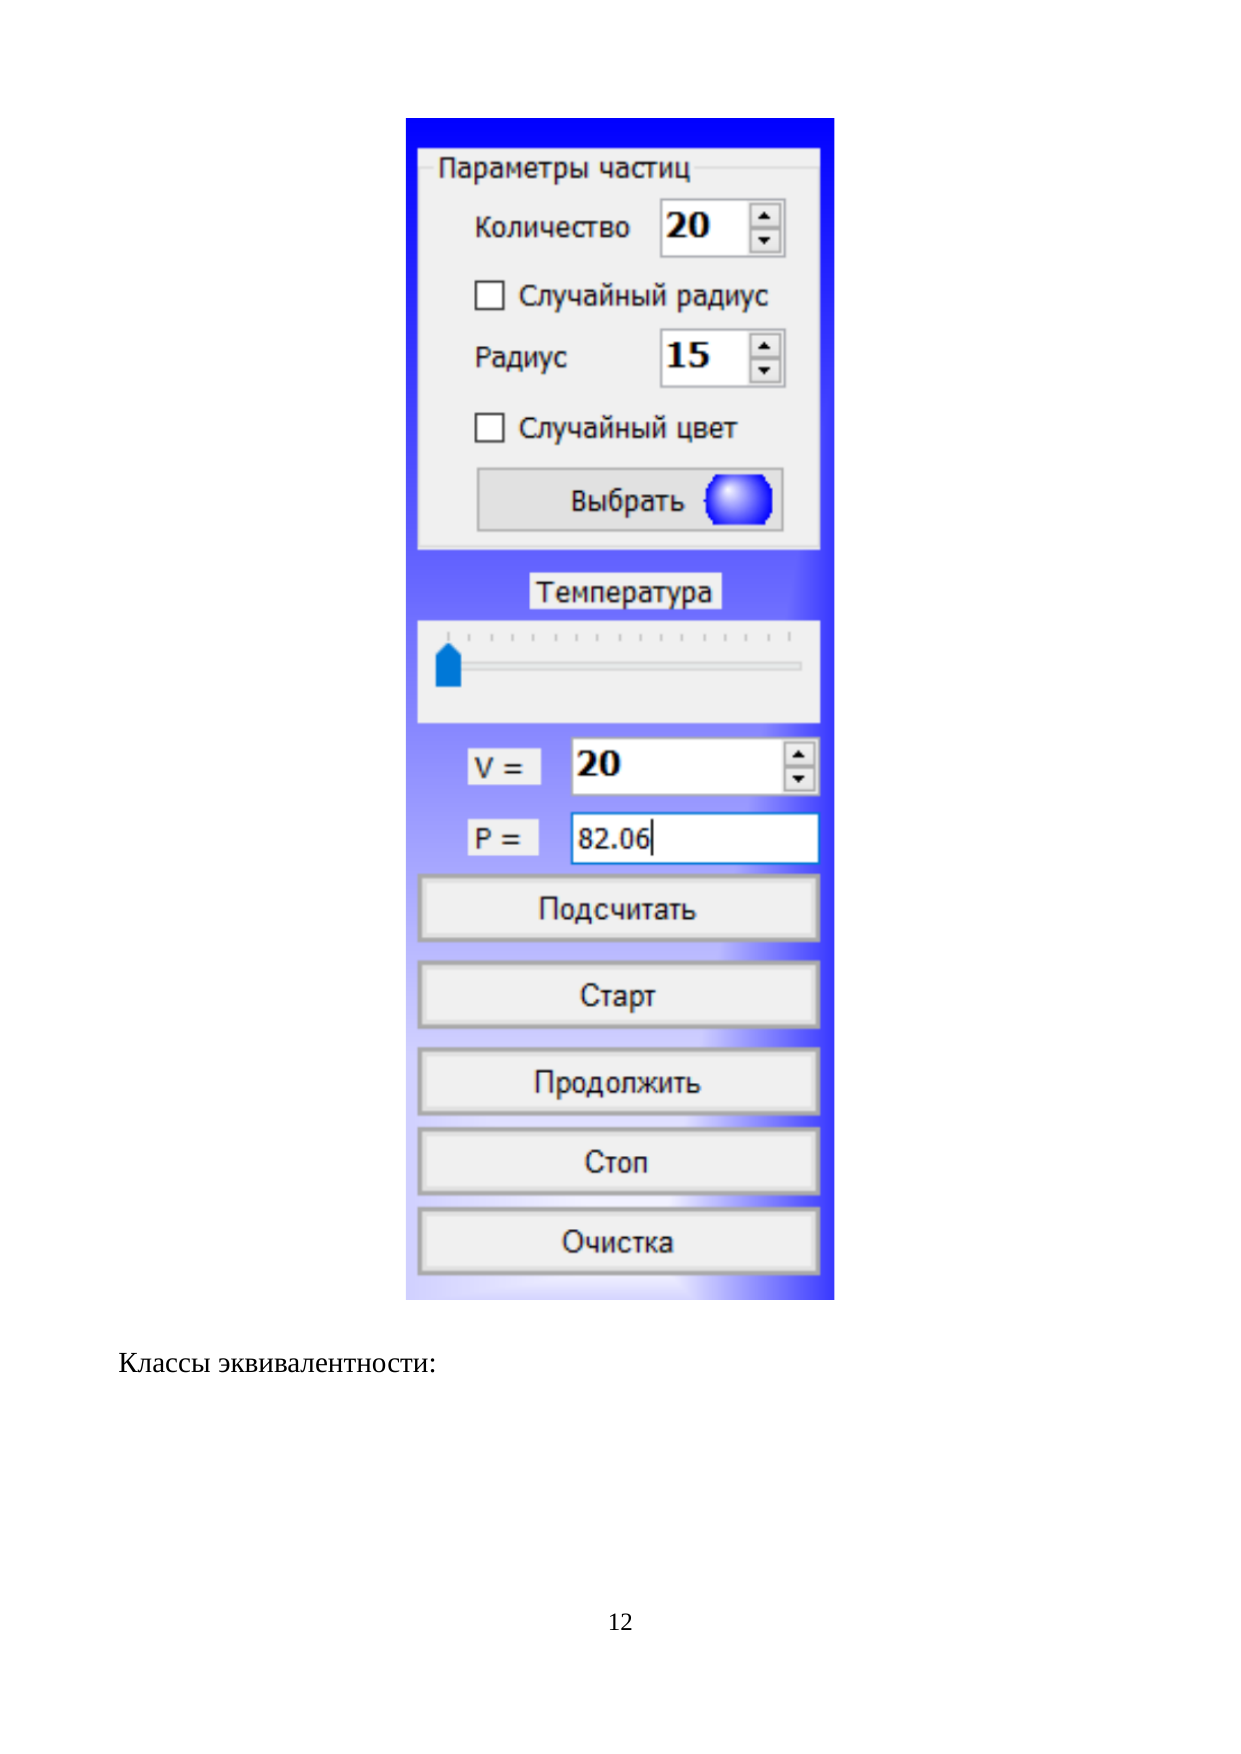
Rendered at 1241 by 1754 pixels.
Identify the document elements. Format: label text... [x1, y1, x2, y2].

picture [405, 118, 835, 1300]
text Классы эквивалентности: [118, 1345, 1122, 1379]
